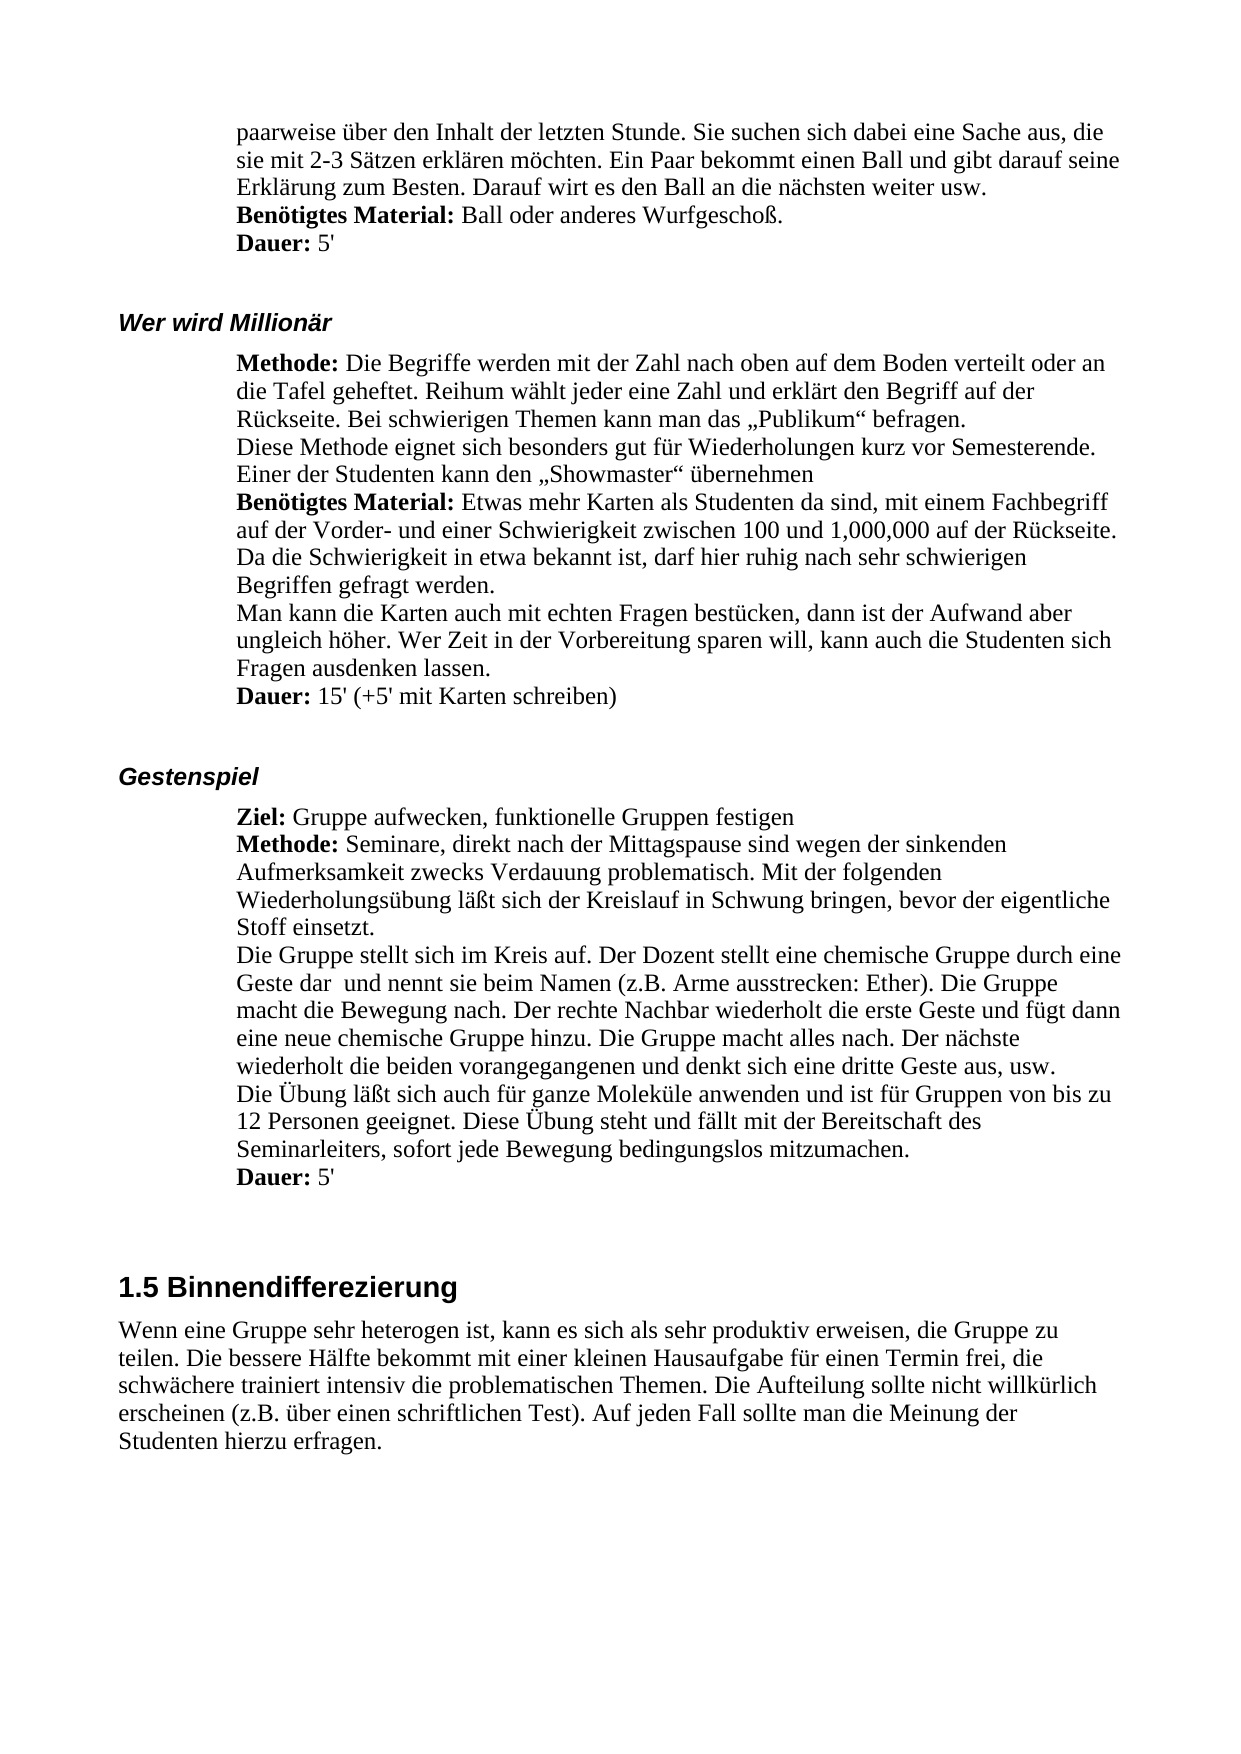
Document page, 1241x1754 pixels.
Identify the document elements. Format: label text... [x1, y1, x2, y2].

text Benötigtes Material: Etwas mehr Karten als Studenten da sind, mit einem Fachbegriff auf der Vorder- und einer Schwierigkeit zwischen 100 und 1,000,000 auf der Rückseite. Da die Schwierigkeit in etwa bekannt ist, darf hier ruhig nach sehr schwierigen Begriffen gefragt werden. [236, 488, 1122, 599]
text Man kann die Karten auch mit echten Fragen bestücken, dann ist der Aufwand aber ungleich höher. Wer Zeit in der Vorbereitung sparen will, kann auch die Studenten sich Fragen ausdenken lassen. [236, 599, 1122, 682]
text Ziel: Gruppe aufwecken, funktionelle Gruppen festigen [236, 803, 1122, 830]
text Die Gruppe stellt sich im Kreis auf. Der Dozent stellt eine chemische Gruppe durch eine Geste dar und nennt sie beim Namen (z.B. Arme ausstrecken: Ether). Die Gruppe macht die Bewegung nach. Der rechte Nachbar wiederholt die erste Geste und fügt dann eine neue chemische Gruppe hinzu. Die Gruppe macht alles nach. Der nächste wiederholt die beiden vorangegangenen und denkt sich eine dritte Geste aus, usw. [236, 941, 1122, 1080]
text Die Übung läßt sich auch für ganze Moleküle anwenden und ist für Gruppen von bis zu 12 Personen geeignet. Diese Übung steht und fällt mit der Bereitschaft des Seminarleiters, sofort jede Bewegung bedingungslos mitzumachen. [236, 1080, 1122, 1163]
subtitle 1.5 Binnendifferezierung [118, 1271, 1122, 1304]
text Diese Methode eignet sich besonders gut für Wiederholungen kurz vor Semesterende. Einer der Studenten kann den „Showmaster“ übernehmen [236, 433, 1122, 488]
text Dauer: 5' [236, 229, 1122, 257]
subtitle Gestenspiel [118, 762, 1122, 790]
text Dauer: 5' [236, 1163, 1122, 1191]
text Methode: Seminare, direkt nach der Mittagspause sind wegen der sinkenden Aufmerksamkeit zwecks Verdauung problematisch. Mit der folgenden Wiederholungsübung läßt sich der Kreislauf in Schwung bringen, bevor der eigentliche Stoff einsetzt. [236, 830, 1122, 941]
text Benötigtes Material: Ball oder anderes Wurfgeschoß. [236, 201, 1122, 229]
text paarweise über den Inhalt der letzten Stunde. Sie suchen sich dabei eine Sache aus, die sie mit 2-3 Sätzen erklären möchten. Ein Paar bekommt einen Ball und gibt darauf seine Erklärung zum Besten. Darauf wirt es den Ball an die nächsten weiter usw. [236, 118, 1122, 201]
text Dauer: 15' (+5' mit Karten schreiben) [236, 682, 1122, 710]
subtitle Wer wird Millionär [118, 309, 1122, 337]
text Wenn eine Gruppe sehr heterogen ist, kann es sich als sehr produktiv erweisen, die Gruppe zu teilen. Die bessere Hälfte bekommt mit einer kleinen Hausaufgabe für einen Termin frei, die schwächere trainiert intensiv die problematischen Themen. Die Aufteilung sollte nicht willkürlich erscheinen (z.B. über einen schriftlichen Test). Auf jeden Fall sollte man die Meinung der Studenten hierzu erfragen. [118, 1316, 1122, 1455]
text Methode: Die Begriffe werden mit der Zahl nach oben auf dem Boden verteilt oder an die Tafel geheftet. Reihum wählt jeder eine Zahl und erklärt den Begriff auf der Rückseite. Bei schwierigen Themen kann man das „Publikum“ befragen. [236, 349, 1122, 433]
